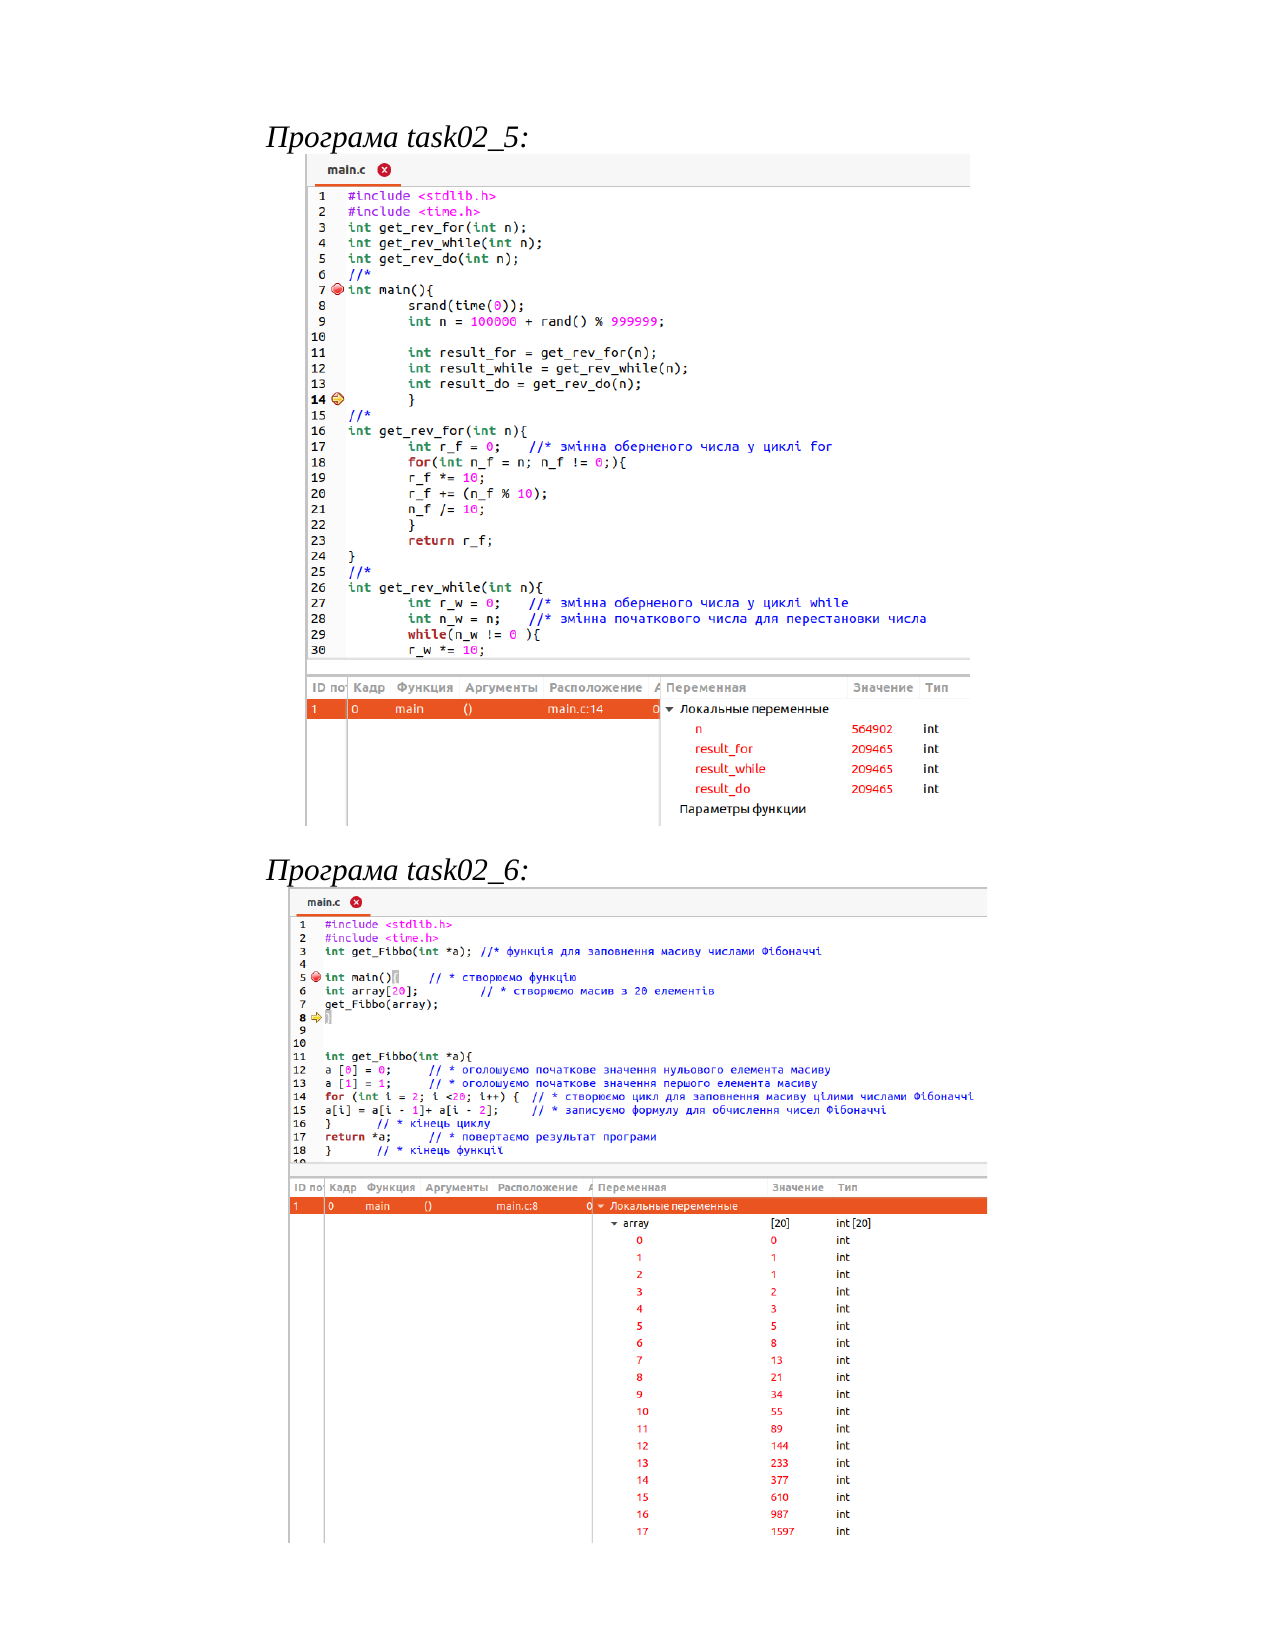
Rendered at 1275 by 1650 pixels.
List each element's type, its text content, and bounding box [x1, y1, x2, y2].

text Програма task02_6: [118, 851, 1157, 887]
text Програма task02_5: [118, 118, 1157, 154]
picture [305, 154, 970, 826]
picture [288, 887, 988, 1543]
